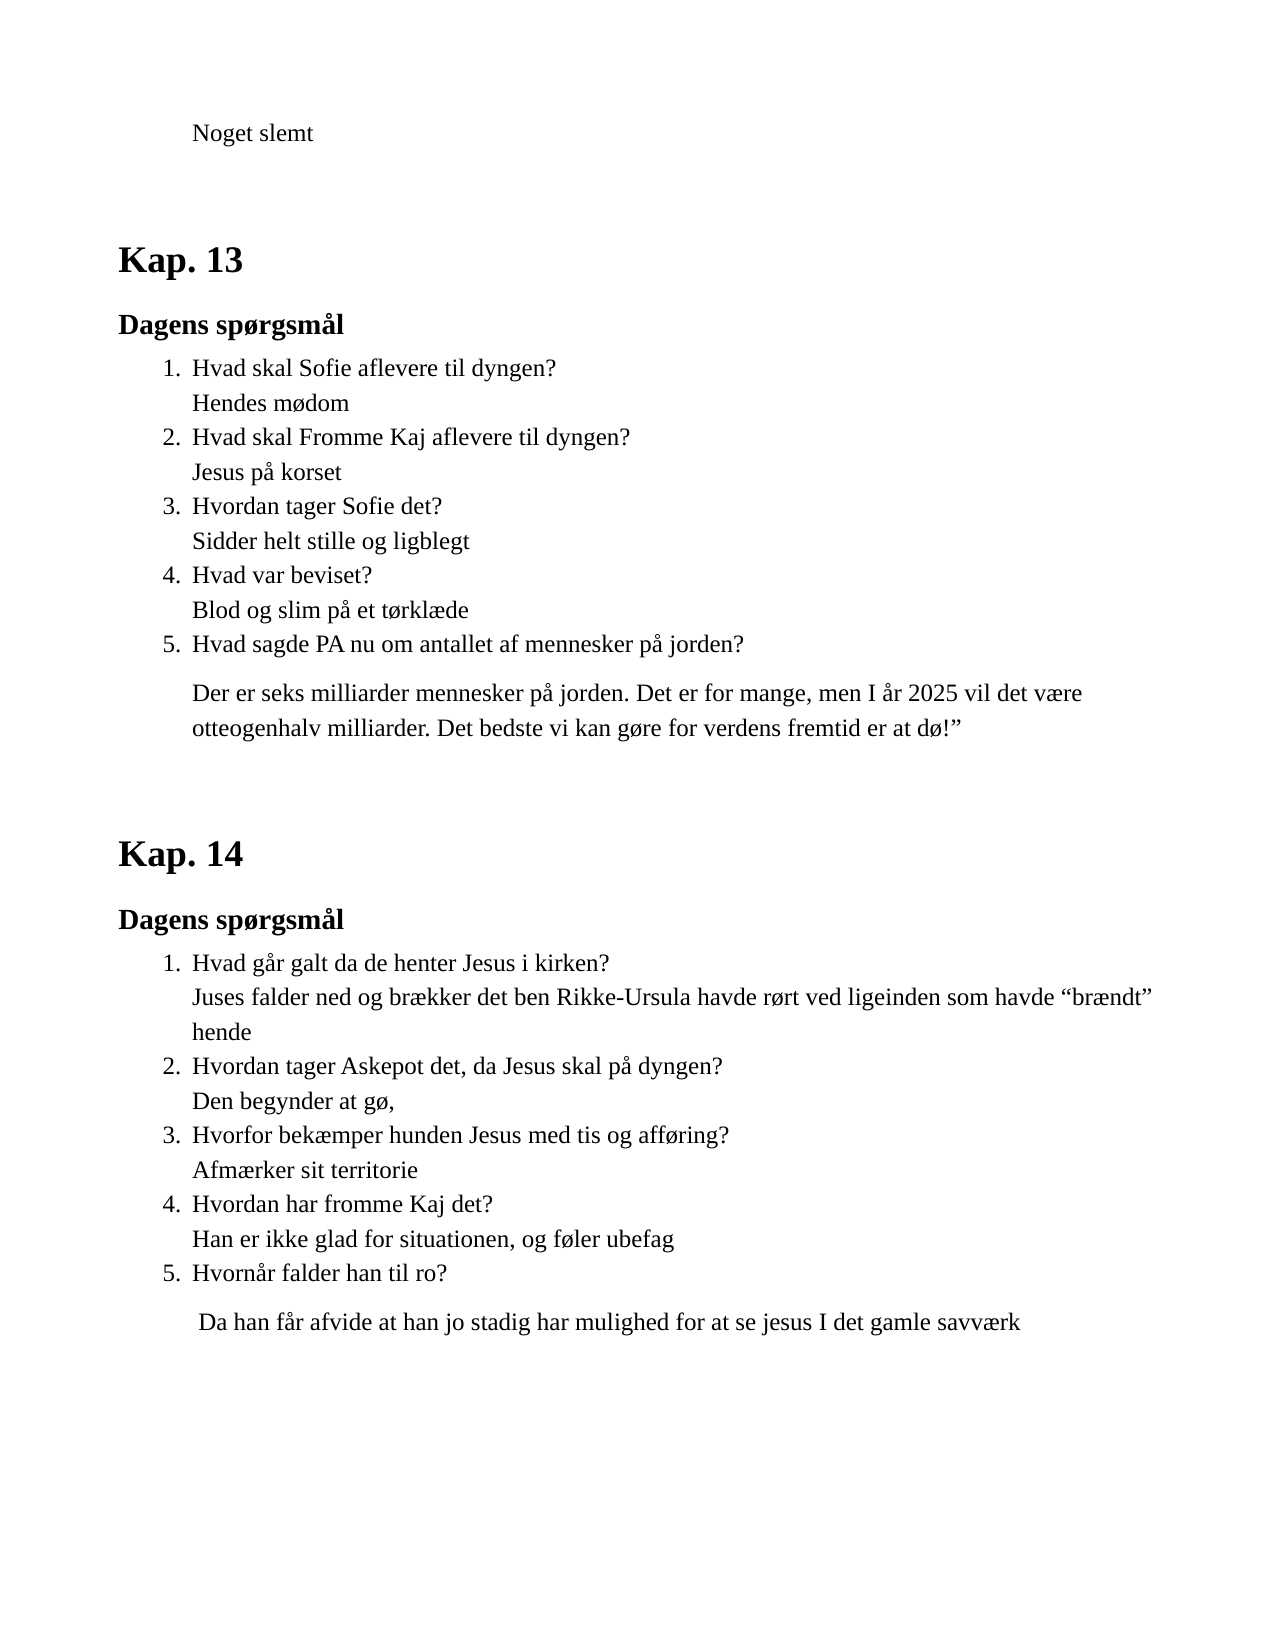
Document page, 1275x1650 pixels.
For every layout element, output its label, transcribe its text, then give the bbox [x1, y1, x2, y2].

list Hendes mødom [162, 388, 1157, 417]
list Hvornår falder han til ro? [162, 1258, 1157, 1287]
list Juses falder ned og brækker det ben Rikke-Ursula havde rørt ved ligeinden som havde “brændt” hende [162, 982, 1157, 1046]
list Hvad går galt da de henter Jesus i kirken? [162, 948, 1157, 977]
list Hvordan tager Sofie det? [162, 491, 1157, 520]
list Hvad skal Sofie aflevere til dyngen? [162, 353, 1157, 382]
list Sidder helt stille og ligblegt [162, 526, 1157, 554]
list Den begynder at gø, [162, 1086, 1157, 1114]
list Der er seks milliarder mennesker på jorden. Det er for mange, men I år 2025 vil det være otteogenhalv milliarder. Det bedste vi kan gøre for verdens fremtid er at dø!” [162, 678, 1157, 741]
list Hvordan tager Askepot det, da Jesus skal på dyngen? [162, 1051, 1157, 1080]
list Hvad skal Fromme Kaj aflevere til dyngen? [162, 422, 1157, 451]
list Hvad var beviset? [162, 560, 1157, 589]
list Hvad sagde PA nu om antallet af mennesker på jorden? [162, 629, 1157, 658]
list Hvordan har fromme Kaj det? [162, 1189, 1157, 1218]
list Blod og slim på et tørklæde [162, 595, 1157, 623]
subtitle Dagens spørgsmål [118, 307, 1157, 341]
subtitle Kap. 14 [118, 832, 1157, 875]
list Hvorfor bekæmper hunden Jesus med tis og afføring? [162, 1120, 1157, 1149]
list Han er ikke glad for situationen, og føler ubefag [162, 1224, 1157, 1252]
list Noget slemt [162, 118, 1157, 147]
list Afmærker sit territorie [162, 1155, 1157, 1183]
subtitle Dagens spørgsmål [118, 902, 1157, 935]
subtitle Kap. 13 [118, 237, 1157, 280]
list Jesus på korset [162, 457, 1157, 486]
list Da han får afvide at han jo stadig har mulighed for at se jesus I det gamle savværk [162, 1307, 1157, 1336]
